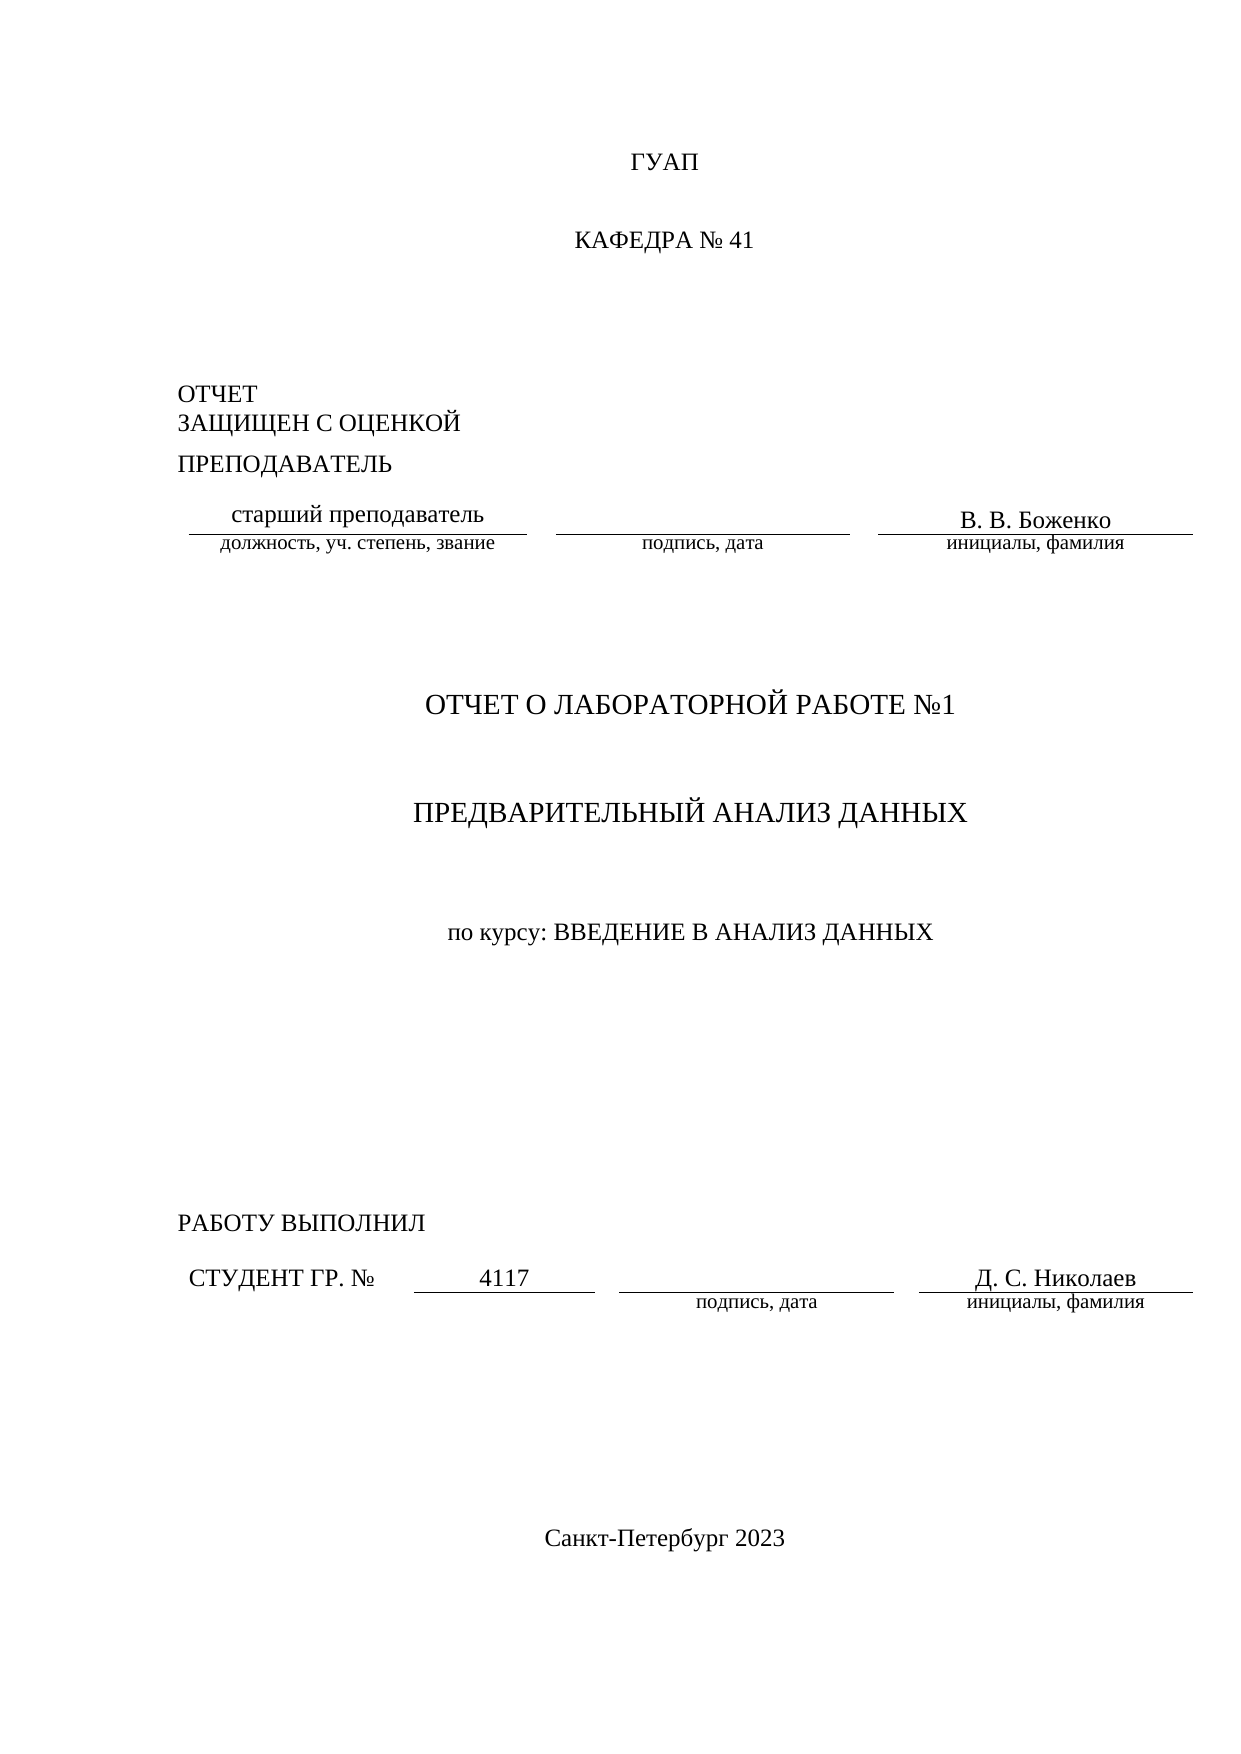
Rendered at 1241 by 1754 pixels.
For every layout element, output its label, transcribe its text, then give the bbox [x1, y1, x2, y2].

table_cell [527, 534, 556, 553]
table_cell [850, 534, 878, 553]
table_header [527, 493, 556, 534]
table_cell [595, 1292, 619, 1312]
text ГУАП [177, 147, 1152, 176]
table_cell инициалы, фамилия [1054, 535, 1192, 553]
table_cell [414, 1293, 594, 1312]
text Санкт-Петербург 2023 [177, 1523, 1152, 1552]
table_cell инициалы, фамилия [878, 535, 1052, 553]
table_header [556, 493, 850, 534]
table_cell по курсу: ВВЕДЕНИЕ В АНАЛИЗ ДАННЫХ [189, 904, 1192, 945]
text ОТЧЕТ ЗАЩИЩЕН С ОЦЕНКОЙ [177, 379, 1152, 437]
table_header ОТЧЕТ О ЛАБОРАТОРНОЙ РАБОТЕ №1 [189, 587, 1192, 721]
text ПРЕПОДАВАТЕЛЬ [177, 449, 1152, 478]
table_cell инициалы, фамилия [919, 1293, 1192, 1312]
table_header [850, 493, 878, 534]
table_cell [894, 1292, 919, 1312]
table_header [894, 1251, 919, 1292]
table_header В. В. Боженко [878, 493, 1192, 534]
text КАФЕДРА № 41 [177, 226, 1152, 254]
table_cell подпись, дата [619, 1293, 894, 1312]
table_cell подпись, дата [556, 535, 850, 553]
table_header старший преподаватель [189, 493, 527, 534]
table_cell ПРЕДВАРИТЕЛЬНЫЙ АНАЛИЗ ДАННЫХ [189, 721, 1192, 904]
table_header [595, 1251, 619, 1292]
table_header [619, 1251, 894, 1292]
text РАБОТУ ВЫПОЛНИЛ [177, 1208, 1152, 1236]
table_header СТУДЕНТ ГР. № [189, 1251, 414, 1292]
table_cell должность, уч. степень, звание [189, 535, 527, 553]
table_cell [189, 1292, 414, 1312]
table_header Д. С. Николаев [919, 1251, 1192, 1292]
table_cell [189, 945, 1192, 1004]
table_header 4117 [414, 1251, 594, 1292]
table_cell [189, 1004, 1192, 1033]
